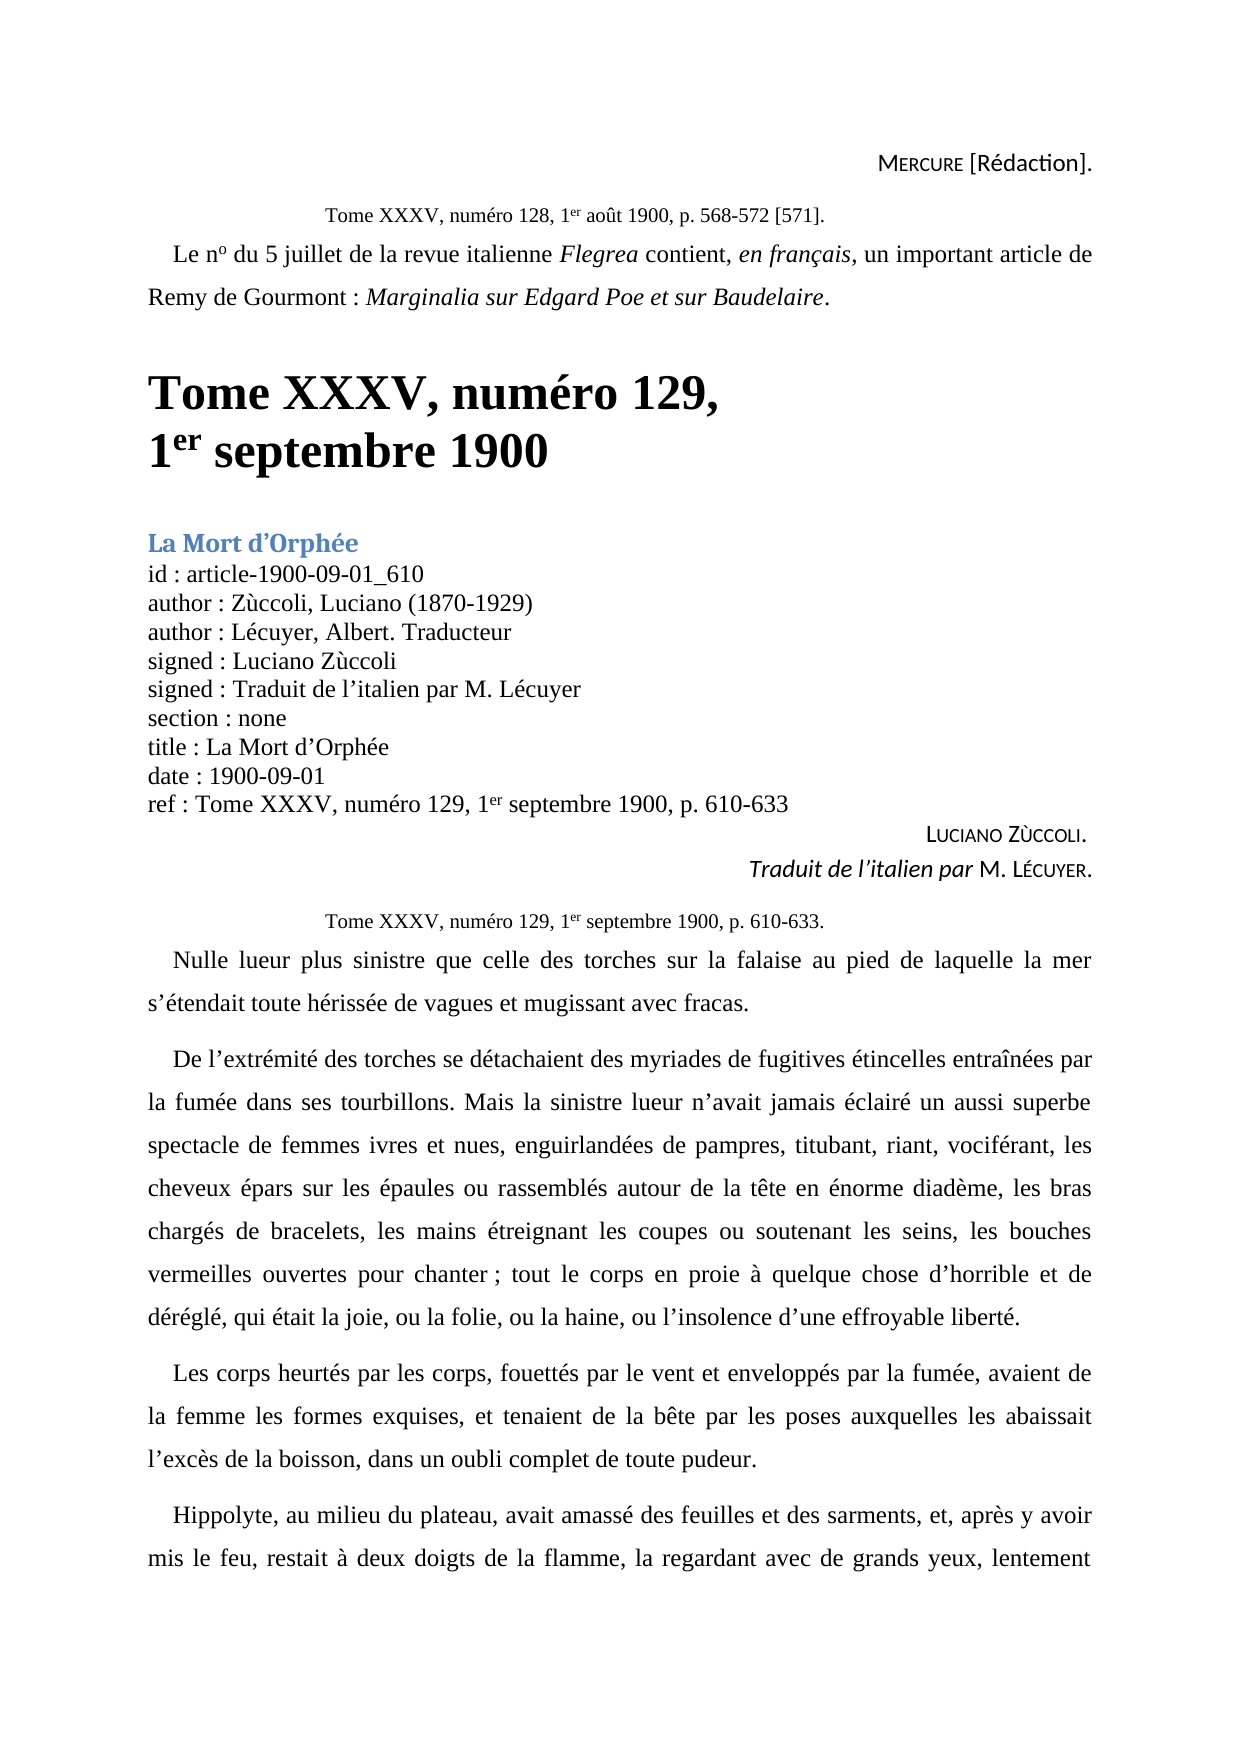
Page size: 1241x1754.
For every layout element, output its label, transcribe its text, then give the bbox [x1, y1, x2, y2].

text date : 1900-09-01 [148, 761, 1093, 789]
text Nulle lueur plus sinistre que celle des torches sur la falaise au pied de laquelle la mer s’étendait toute hérissée de vagues et mugissant avec fracas. [148, 945, 1093, 1017]
text Mercure [Rédaction]. [148, 148, 1093, 178]
text author : Lécuyer, Albert. Traducteur [148, 617, 1093, 646]
text Tome XXXV, numéro 129, 1er septembre 1900, p. 610-633. [325, 909, 1093, 933]
text De l’extrémité des torches se détachaient des myriades de fugitives étincelles entraînées par la fumée dans ses tourbillons. Mais la sinistre lueur n’avait jamais éclairé un aussi superbe spectacle de femmes ivres et nues, enguirlandées de pampres, titubant, riant, vociférant, les cheveux épars sur les épaules ou rassemblés autour de la tête en énorme diadème, les bras chargés de bracelets, les mains étreignant les coupes ou soutenant les seins, les bouches vermeilles ouvertes pour chanter ; tout le corps en proie à quelque chose d’horrible et de déréglé, qui était la joie, ou la folie, ou la haine, ou l’insolence d’une effroyable liberté. [148, 1044, 1093, 1331]
text signed : Traduit de l’italien par M. Lécuyer [148, 674, 1093, 703]
text Hippolyte, au milieu du plateau, avait amassé des feuilles et des sarments, et, après y avoir mis le feu, restait à deux doigts de la flamme, la regardant avec de grands yeux, lentement [148, 1500, 1093, 1572]
text Luciano Zùccoli. Traduit de l’italien par M. Lécuyer. [148, 818, 1093, 884]
text Les corps heurtés par les corps, fouettés par le vent et enveloppés par la fumée, avaient de la femme les formes exquises, et tenaient de la bête par les poses auxquelles les abaissait l’excès de la boisson, dans un oubli complet de toute pudeur. [148, 1358, 1093, 1473]
subtitle Tome XXXV, numéro 129, 1er septembre 1900 [148, 363, 1093, 478]
subtitle La Mort d’Orphée [148, 528, 1093, 559]
text Le no du 5 juillet de la revue italienne Flegrea contient, en français, un important article de Remy de Gourmont : Marginalia sur Edgard Poe et sur Baudelaire. [148, 239, 1093, 311]
text title : La Mort d’Orphée [148, 732, 1093, 761]
text Tome XXXV, numéro 128, 1er août 1900, p. 568-572 [571]. [325, 203, 1093, 227]
text author : Zùccoli, Luciano (1870-1929) [148, 588, 1093, 617]
text ref : Tome XXXV, numéro 129, 1er septembre 1900, p. 610-633 [148, 789, 1093, 818]
text id : article-1900-09-01_610 [148, 559, 1093, 588]
text section : none [148, 703, 1093, 732]
text signed : Luciano Zùccoli [148, 646, 1093, 674]
